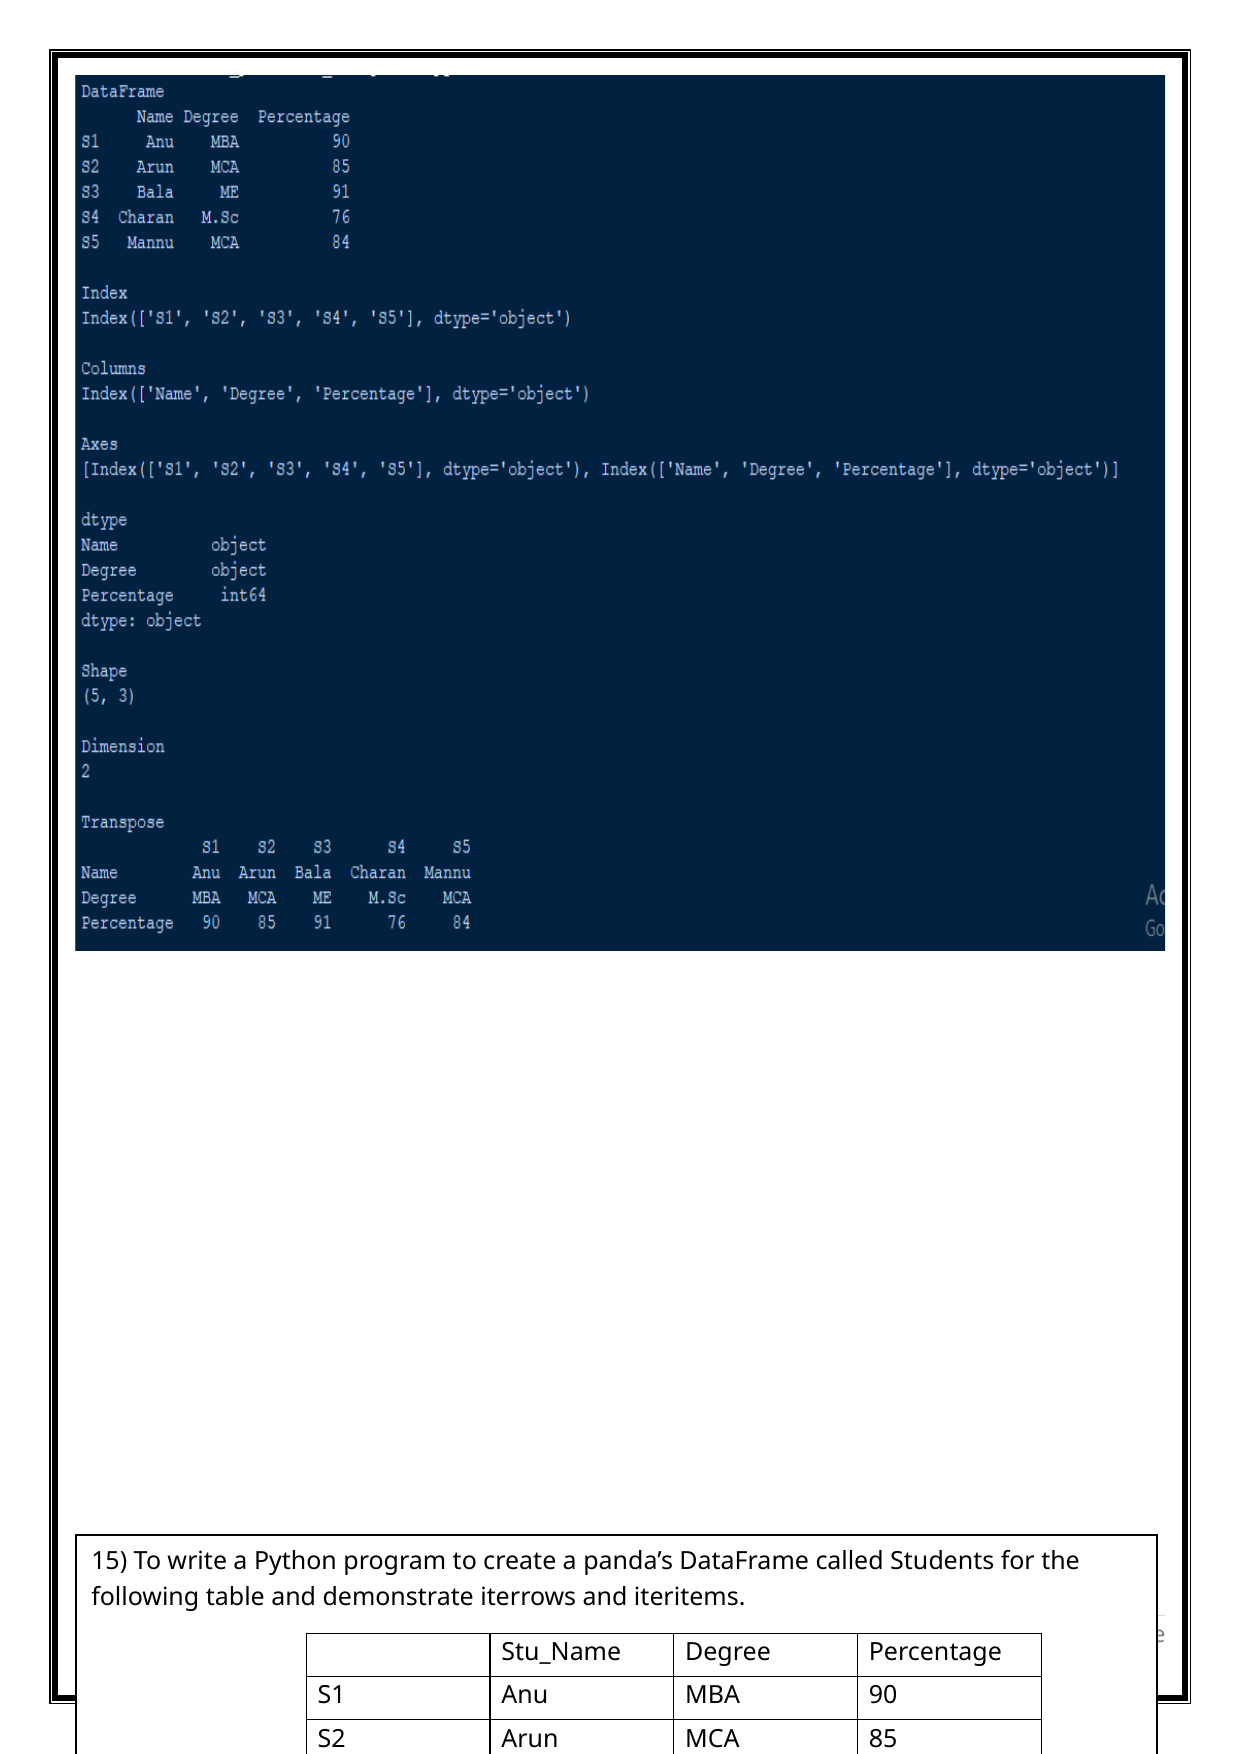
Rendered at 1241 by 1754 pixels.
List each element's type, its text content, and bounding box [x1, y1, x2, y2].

text S1 [317, 1677, 479, 1711]
text Degree [685, 1634, 846, 1668]
text Stu_Name [501, 1634, 662, 1668]
text following table and demonstrate iterrows and iteritems. [91, 1579, 1142, 1613]
text 85 [869, 1720, 1030, 1754]
text 15) To write a Python program to create a panda’s DataFrame called Students for the [91, 1542, 1142, 1576]
text S2 [317, 1720, 479, 1754]
text Anu [501, 1677, 662, 1711]
picture [75, 75, 1166, 951]
text 90 [869, 1677, 1030, 1711]
text MBA [685, 1677, 846, 1711]
text MCA [685, 1720, 846, 1754]
text Arun [501, 1720, 662, 1754]
text Percentage [869, 1634, 1030, 1668]
